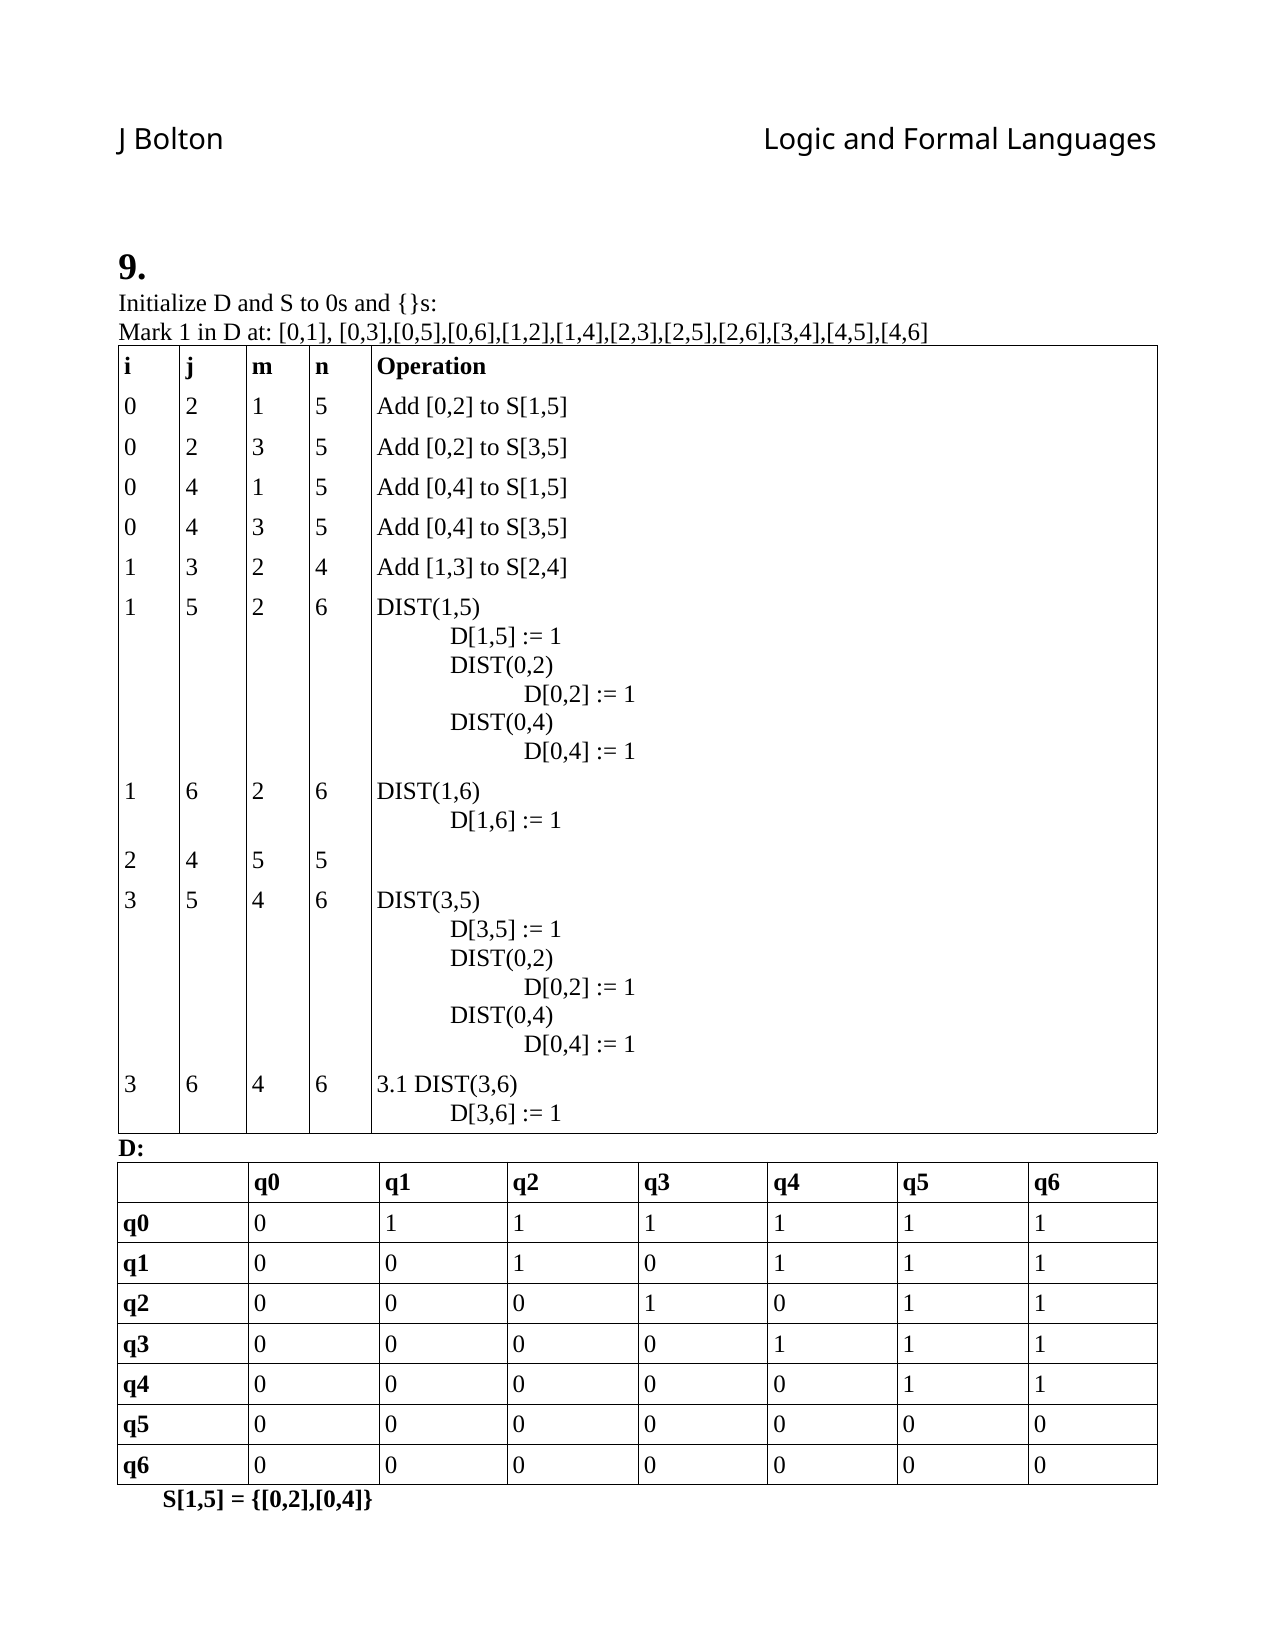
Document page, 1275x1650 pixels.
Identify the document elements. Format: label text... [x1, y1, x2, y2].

table_cell 1 [898, 1203, 1028, 1242]
table_cell 1 [247, 386, 309, 426]
table_cell 0 [508, 1284, 638, 1323]
table_cell 4 [180, 506, 246, 547]
table_cell 6 [180, 771, 246, 840]
table_cell 0 [119, 506, 179, 547]
table_cell 1 [119, 771, 179, 840]
table_header q0 [249, 1163, 379, 1202]
table_cell 6 [180, 1064, 246, 1133]
table_cell 2 [119, 840, 179, 880]
table_cell 0 [639, 1445, 767, 1484]
table_cell 0 [249, 1405, 379, 1444]
table_cell 6 [310, 880, 371, 1064]
table_cell 2 [247, 547, 309, 587]
table_cell 5 [310, 426, 371, 466]
table_cell 1 [1029, 1284, 1157, 1323]
table_cell 1 [380, 1203, 507, 1242]
table_cell 6 [310, 1064, 371, 1133]
table_cell 0 [639, 1405, 767, 1444]
table_cell q5 [118, 1405, 248, 1444]
table_cell q0 [118, 1203, 248, 1242]
table_cell 0 [380, 1405, 507, 1444]
table_cell 1 [898, 1364, 1028, 1403]
table_cell 0 [639, 1243, 767, 1283]
table_cell 1 [119, 587, 179, 771]
table_cell Add [0,2] to S[1,5] [372, 386, 1157, 426]
table_cell 4 [310, 547, 371, 587]
table_header q4 [768, 1163, 897, 1202]
table_cell 0 [1029, 1445, 1157, 1484]
table_cell 2 [180, 386, 246, 426]
table_cell 0 [119, 466, 179, 506]
table_cell 1 [768, 1203, 897, 1242]
table_cell 1 [247, 466, 309, 506]
table_cell 0 [119, 386, 179, 426]
table_header [118, 1163, 248, 1202]
table_cell 0 [508, 1364, 638, 1403]
table_cell 1 [508, 1243, 638, 1283]
table_cell 1 [768, 1243, 897, 1283]
table_header q6 [1029, 1163, 1157, 1202]
table_cell 1 [898, 1284, 1028, 1323]
table_cell 1 [639, 1284, 767, 1323]
table_cell 4 [247, 1064, 309, 1133]
table_cell q1 [118, 1243, 248, 1283]
table_cell Add [1,3] to S[2,4] [372, 547, 1157, 587]
table_cell 1 [1029, 1324, 1157, 1363]
table_cell q4 [118, 1364, 248, 1403]
table_cell 1 [119, 547, 179, 587]
table_header Operation [372, 346, 1157, 386]
table_cell 2 [180, 426, 246, 466]
table_cell 5 [180, 880, 246, 1064]
table_cell 0 [249, 1324, 379, 1363]
table_cell 1 [1029, 1364, 1157, 1403]
table_cell 2 [247, 587, 309, 771]
text 9. [118, 245, 1157, 288]
table_cell Add [0,4] to S[1,5] [372, 466, 1157, 506]
table_cell q6 [118, 1445, 248, 1484]
table_cell 0 [380, 1324, 507, 1363]
table_cell DIST(3,5) D[3,5] := 1 DIST(0,2) D[0,2] := 1 DIST(0,4) D[0,4] := 1 [372, 880, 1157, 1064]
table_cell 0 [898, 1445, 1028, 1484]
table_cell 0 [249, 1445, 379, 1484]
table_cell 1 [1029, 1243, 1157, 1283]
table_cell 0 [508, 1324, 638, 1363]
table_cell 1 [898, 1243, 1028, 1283]
table_cell 5 [310, 386, 371, 426]
table_cell 6 [310, 771, 371, 840]
table_cell 5 [180, 587, 246, 771]
text S[1,5] = {[0,2],[0,4]} [162, 1485, 1157, 1513]
text D: [118, 1134, 1157, 1162]
table_cell 1 [1029, 1203, 1157, 1242]
table_cell 0 [380, 1243, 507, 1283]
table_cell 3 [180, 547, 246, 587]
table_cell q3 [118, 1324, 248, 1363]
table_cell 0 [380, 1445, 507, 1484]
table_cell 0 [768, 1364, 897, 1403]
table_header q1 [380, 1163, 507, 1202]
table_cell 0 [508, 1445, 638, 1484]
table_cell 5 [310, 466, 371, 506]
table_cell 1 [768, 1324, 897, 1363]
table_cell 3 [119, 1064, 179, 1133]
table_cell 0 [380, 1284, 507, 1323]
table_header j [180, 346, 246, 386]
table_cell 3 [247, 426, 309, 466]
table_cell 4 [180, 840, 246, 880]
table_cell Add [0,4] to S[3,5] [372, 506, 1157, 547]
table_header q5 [898, 1163, 1028, 1202]
table_cell 5 [247, 840, 309, 880]
text Mark 1 in D at: [0,1], [0,3],[0,5],[0,6],[1,2],[1,4],[2,3],[2,5],[2,6],[3,4],[4,5],[4,6] [118, 317, 1157, 345]
table_cell q2 [118, 1284, 248, 1323]
table_cell 0 [249, 1364, 379, 1403]
table_cell 0 [249, 1203, 379, 1242]
table_cell 0 [898, 1405, 1028, 1444]
table_cell Add [0,2] to S[3,5] [372, 426, 1157, 466]
table_cell 4 [247, 880, 309, 1064]
table_cell 2 [247, 771, 309, 840]
table_header q3 [639, 1163, 767, 1202]
table_cell 3 [247, 506, 309, 547]
table_cell 0 [1029, 1405, 1157, 1444]
table_cell 5 [310, 506, 371, 547]
table_cell 1 [898, 1324, 1028, 1363]
table_cell 0 [119, 426, 179, 466]
table_cell 4 [180, 466, 246, 506]
table_cell DIST(1,6) D[1,6] := 1 [372, 771, 1157, 840]
table_cell 0 [768, 1405, 897, 1444]
table_cell 6 [310, 587, 371, 771]
table_cell 0 [380, 1364, 507, 1403]
table_cell 0 [249, 1284, 379, 1323]
table_header q2 [508, 1163, 638, 1202]
table_cell 0 [639, 1364, 767, 1403]
table_cell 3.1 DIST(3,6) D[3,6] := 1 [372, 1064, 1157, 1133]
table_cell 5 [310, 840, 371, 880]
table_cell 3 [119, 880, 179, 1064]
table_header m [247, 346, 309, 386]
table_cell 0 [249, 1243, 379, 1283]
table_cell DIST(1,5) D[1,5] := 1 DIST(0,2) D[0,2] := 1 DIST(0,4) D[0,4] := 1 [372, 587, 1157, 771]
table_cell 1 [508, 1203, 638, 1242]
text Initialize D and S to 0s and {}s: [118, 288, 1157, 317]
table_cell [372, 840, 1157, 880]
table_cell 0 [508, 1405, 638, 1444]
table_header n [310, 346, 371, 386]
table_cell 0 [639, 1324, 767, 1363]
table_header i [119, 346, 179, 386]
table_cell 0 [768, 1284, 897, 1323]
table_cell 1 [639, 1203, 767, 1242]
table_cell 0 [768, 1445, 897, 1484]
